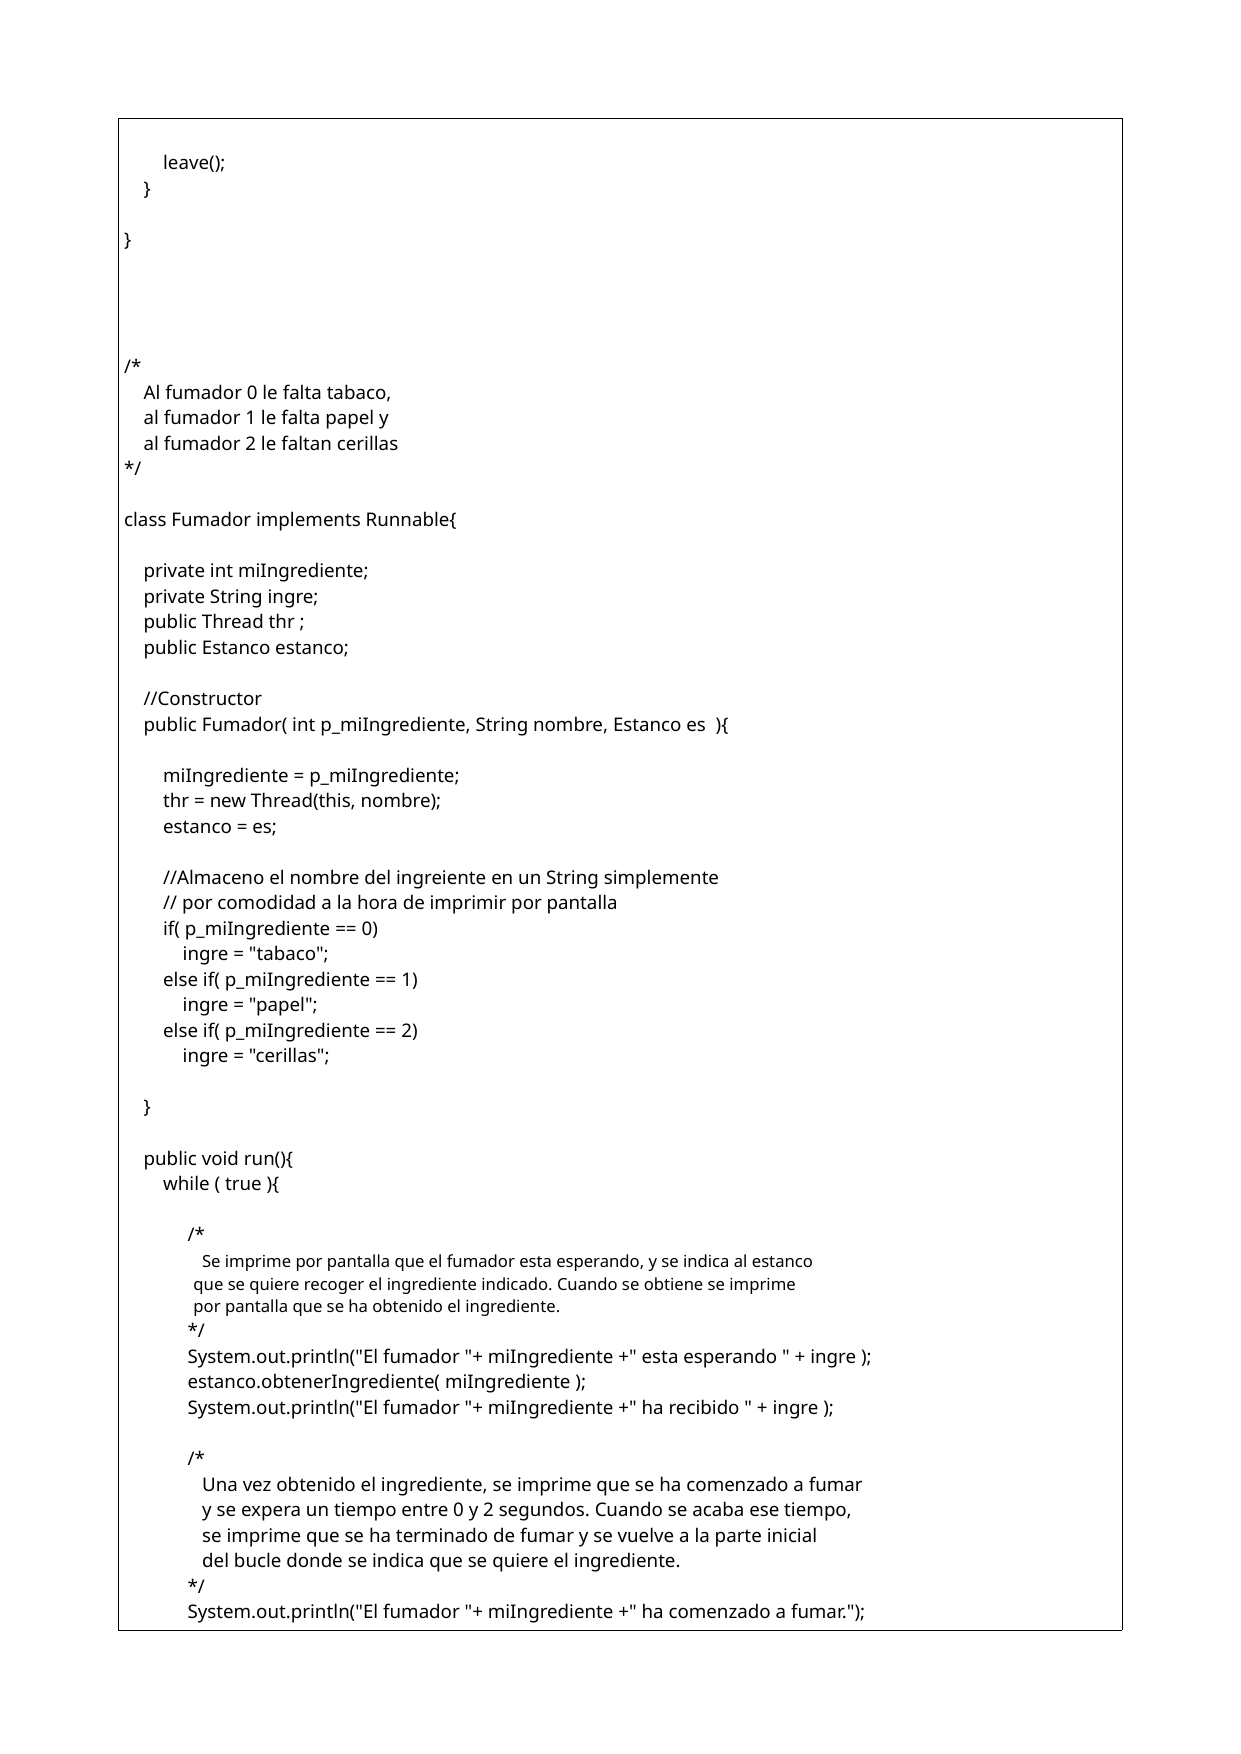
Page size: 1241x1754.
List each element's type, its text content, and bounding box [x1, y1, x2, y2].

table_header leave(); } } /* Al fumador 0 le falta tabaco, al fumador 1 le falta papel y al fumador 2 le faltan cerillas */ class Fumador implements Runnable{ private int miIngrediente; private String ingre; public Thread thr ; public Estanco estanco; //Constructor public Fumador( int p_miIngrediente, String nombre, Estanco es ){ miIngrediente = p_miIngrediente; thr = new Thread(this, nombre); estanco = es; //Almaceno el nombre del ingreiente en un String simplemente // por comodidad a la hora de imprimir por pantalla if( p_miIngrediente == 0) ingre = "tabaco"; else if( p_miIngrediente == 1) ingre = "papel"; else if( p_miIngrediente == 2) ingre = "cerillas"; } public void run(){ while ( true ){ /* Se imprime por pantalla que el fumador esta esperando, y se indica al estanco que se quiere recoger el ingrediente indicado. Cuando se obtiene se imprime por pantalla que se ha obtenido el ingrediente. */ System.out.println("El fumador "+ miIngrediente +" esta esperando " + ingre ); estanco.obtenerIngrediente( miIngrediente ); System.out.println("El fumador "+ miIngrediente +" ha recibido " + ingre ); /* Una vez obtenido el ingrediente, se imprime que se ha comenzado a fumar y se expera un tiempo entre 0 y 2 segundos. Cuando se acaba ese tiempo, se imprime que se ha terminado de fumar y se vuelve a la parte inicial del bucle donde se indica que se quiere el ingrediente. */ System.out.println("El fumador "+ miIngrediente +" ha comenzado a fumar."); [119, 119, 1122, 1630]
